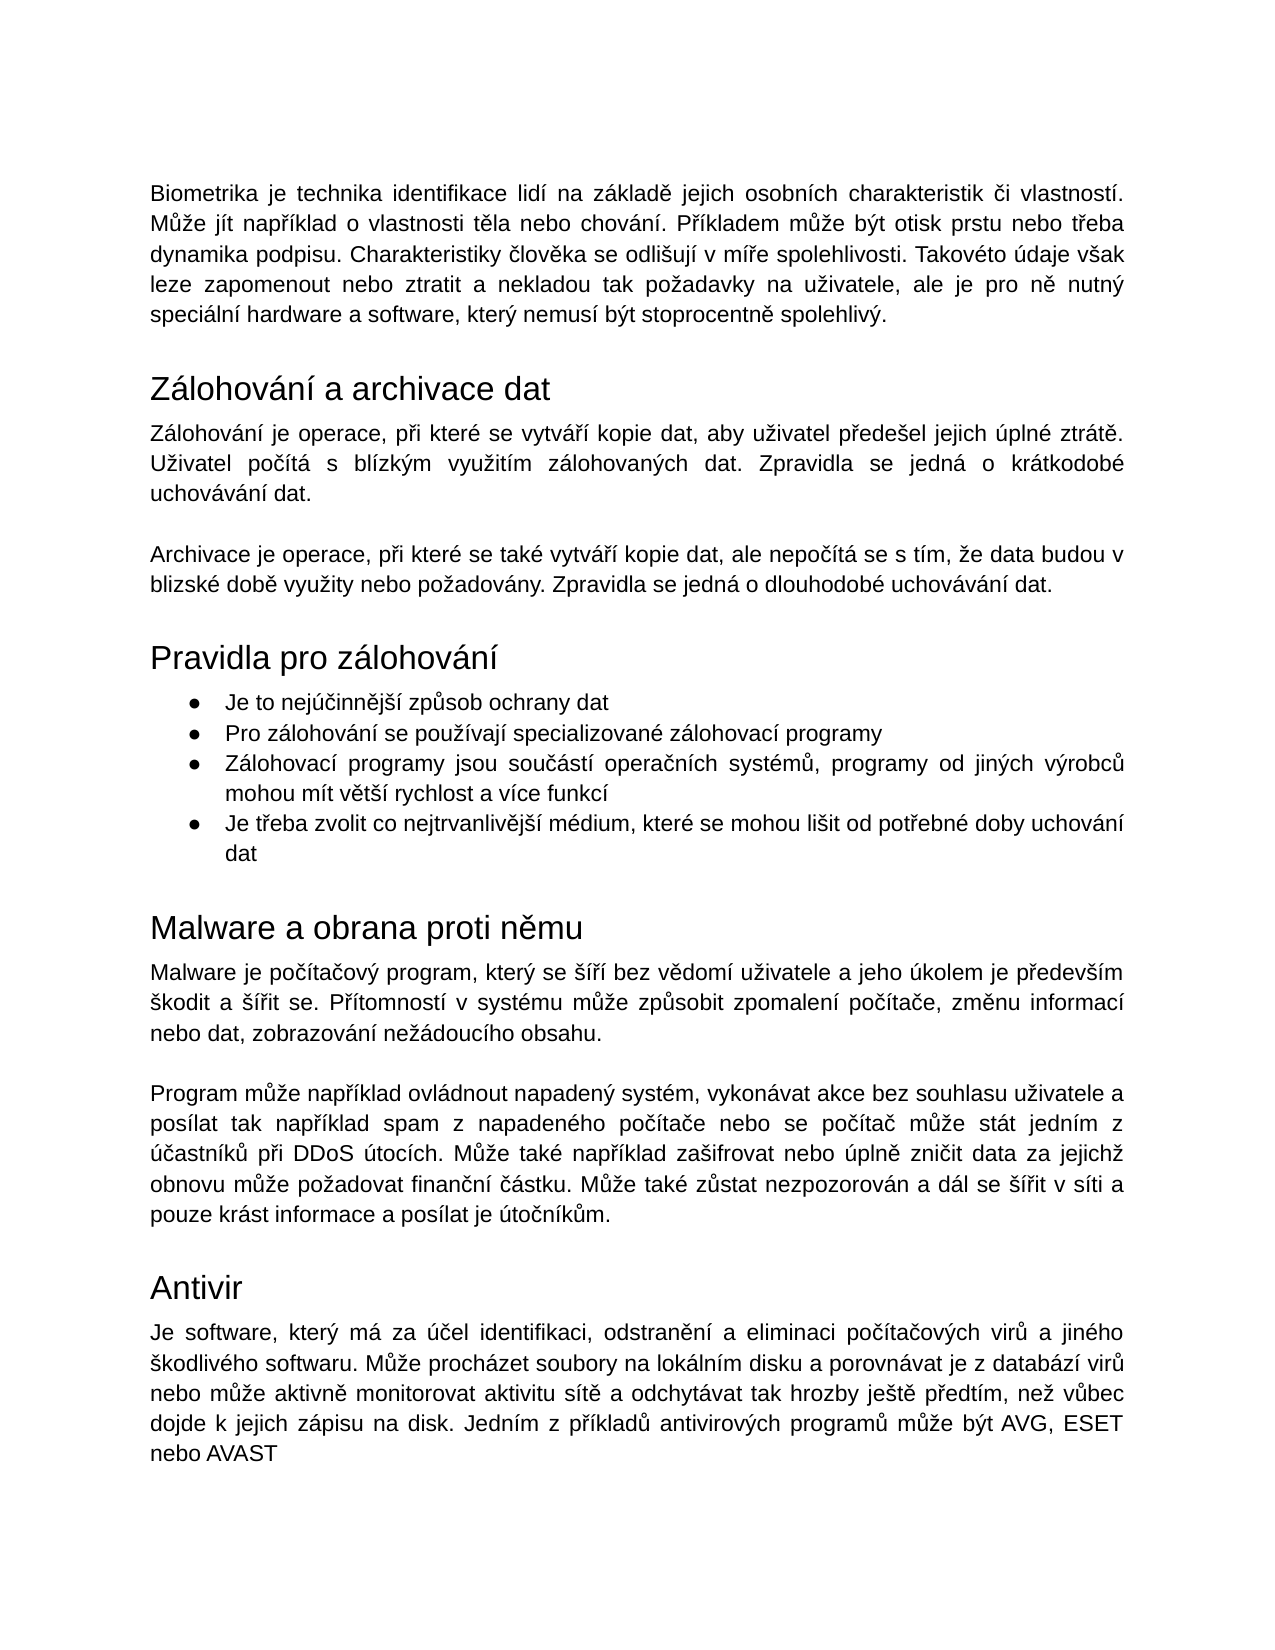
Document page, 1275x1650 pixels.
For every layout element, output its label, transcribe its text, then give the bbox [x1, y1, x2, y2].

list Je třeba zvolit co nejtrvanlivější médium, které se mohou lišit od potřebné doby uchování dat [187, 810, 1125, 867]
subtitle Malware a obrana proti němu [150, 908, 1125, 947]
subtitle Zálohování a archivace dat [150, 369, 1125, 407]
text Program může například ovládnout napadený systém, vykonávat akce bez souhlasu uživatele a posílat tak například spam z napadeného počítače nebo se počítač může stát jedním z účastníků při DDoS útocích. Může také například zašifrovat nebo úplně zničit data za jejichž obnovu může požadovat finanční částku. Může také zůstat nezpozorován a dál se šířit v síti a pouze krást informace a posílat je útočníkům. [150, 1080, 1125, 1227]
text Je software, který má za účel identifikaci, odstranění a eliminaci počítačových virů a jiného škodlivého softwaru. Může procházet soubory na lokálním disku a porovnávat je z databází virů nebo může aktivně monitorovat aktivitu sítě a odchytávat tak hrozby ještě předtím, než vůbec dojde k jejich zápisu na disk. Jedním z příkladů antivirových programů může být AVG, ESET nebo AVAST [150, 1319, 1125, 1467]
text Biometrika je technika identifikace lidí na základě jejich osobních charakteristik či vlastností. Může jít například o vlastnosti těla nebo chování. Příkladem může být otisk prstu nebo třeba dynamika podpisu. Charakteristiky člověka se odlišují v míře spolehlivosti. Takovéto údaje však leze zapomenout nebo ztratit a nekladou tak požadavky na uživatele, ale je pro ně nutný speciální hardware a software, který nemusí být stoprocentně spolehlivý. [150, 180, 1125, 327]
subtitle Pravidla pro zálohování [150, 638, 1125, 677]
list Pro zálohování se používají specializované zálohovací programy [187, 719, 1125, 746]
text Archivace je operace, při které se také vytváří kopie dat, ale nepočítá se s tím, že data budou v blizské době využity nebo požadovány. Zpravidla se jedná o dlouhodobé uchovávání dat. [150, 541, 1125, 597]
list Zálohovací programy jsou součástí operačních systémů, programy od jiných výrobců mohou mít větší rychlost a více funkcí [187, 750, 1125, 806]
list Je to nejúčinnější způsob ochrany dat [187, 689, 1125, 716]
text Malware je počítačový program, který se šíří bez vědomí uživatele a jeho úkolem je především škodit a šířit se. Přítomností v systému může způsobit zpomalení počítače, změnu informací nebo dat, zobrazování nežádoucího obsahu. [150, 959, 1125, 1046]
subtitle Antivir [150, 1268, 1125, 1307]
text Zálohování je operace, při které se vytváří kopie dat, aby uživatel předešel jejich úplné ztrátě. Uživatel počítá s blízkým využitím zálohovaných dat. Zpravidla se jedná o krátkodobé uchovávání dat. [150, 420, 1125, 506]
